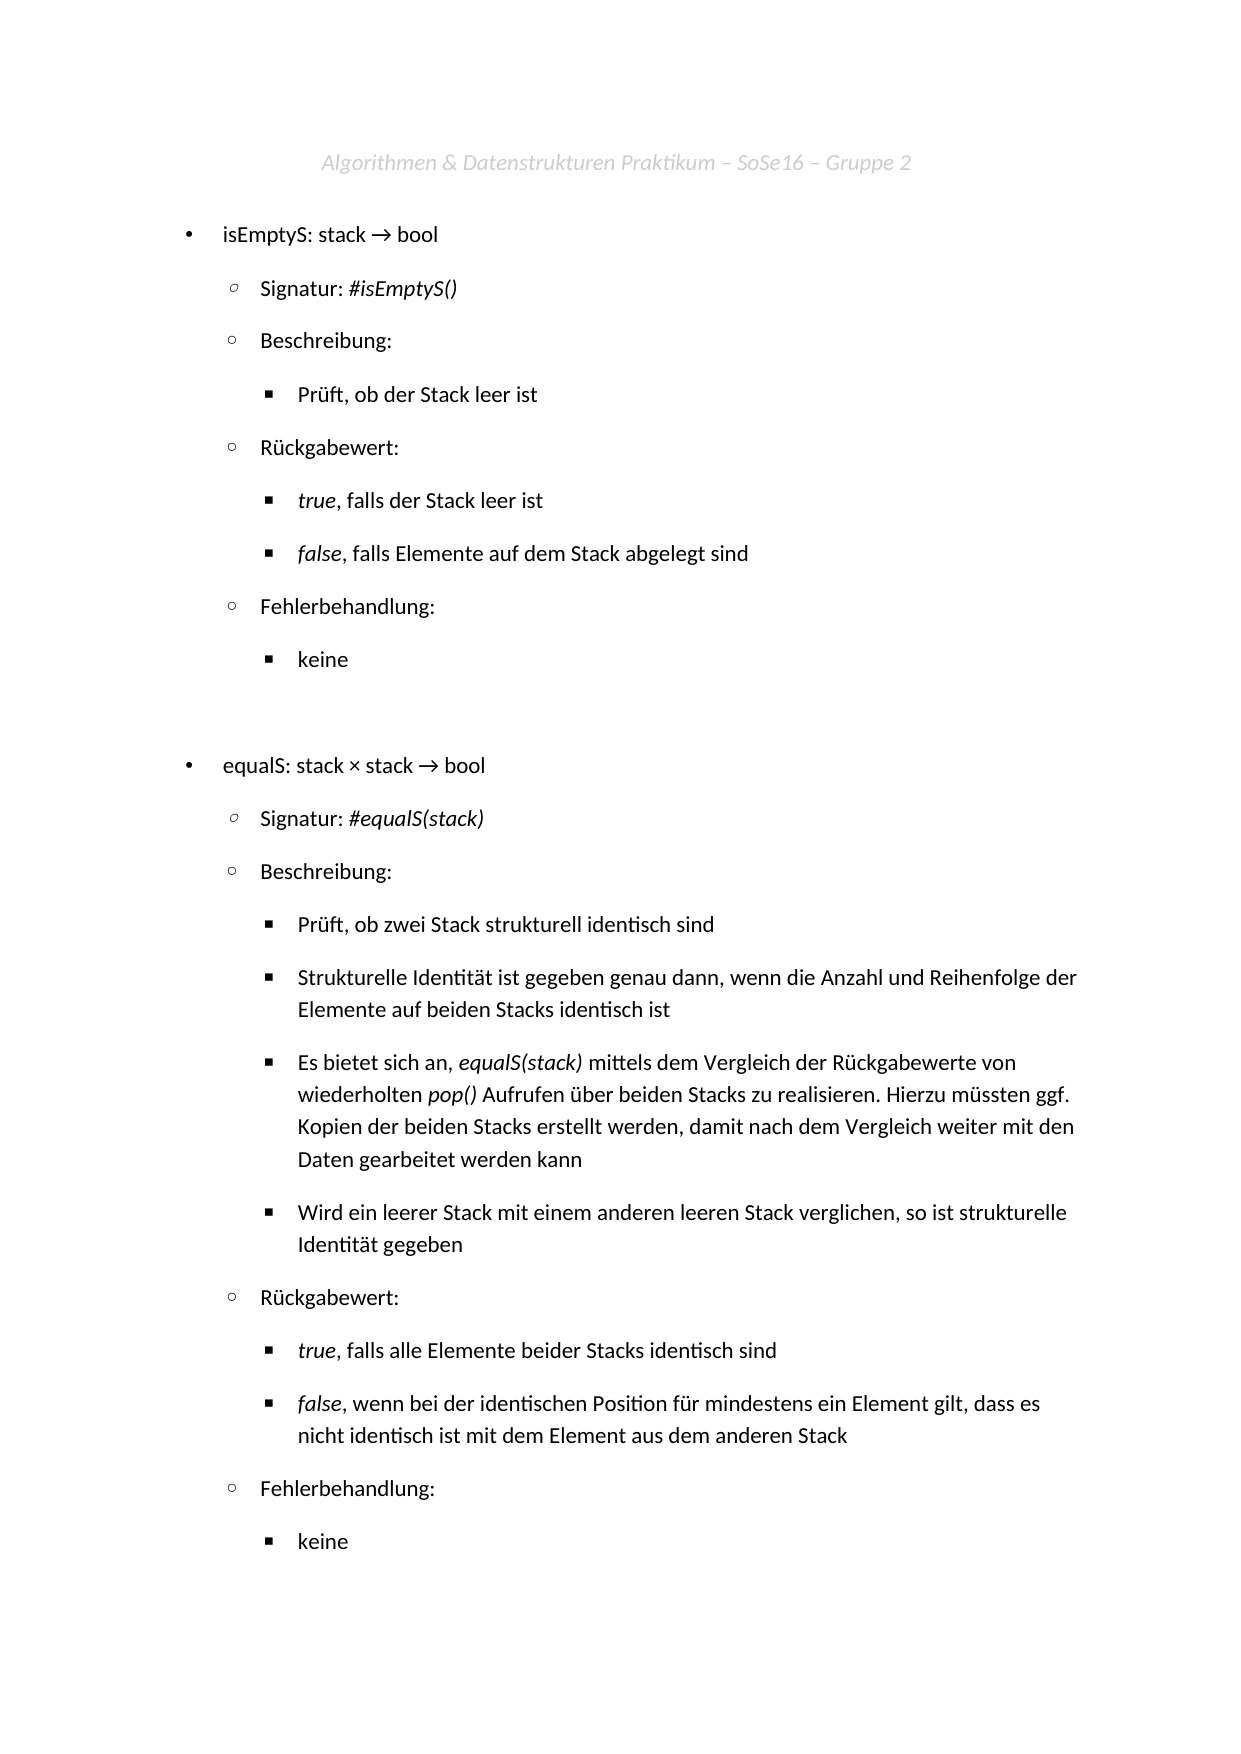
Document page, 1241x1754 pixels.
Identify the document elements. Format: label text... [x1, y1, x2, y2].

list Beschreibung: [223, 327, 1093, 355]
list Fehlerbehandlung: [223, 1474, 1093, 1502]
list Beschreibung: [223, 857, 1093, 885]
list Strukturelle Identität ist gegeben genau dann, wenn die Anzahl und Reihenfolge der Elemente auf beiden Stacks identisch ist [260, 963, 1093, 1023]
list Es bietet sich an, equalS(stack) mittels dem Vergleich der Rückgabewerte von wiederholten pop() Aufrufen über beiden Stacks zu realisieren. Hierzu müssten ggf. Kopien der beiden Stacks erstellt werden, damit nach dem Vergleich weiter mit den Daten gearbeitet werden kann [260, 1048, 1093, 1173]
list Signatur: #isEmptyS() [223, 274, 1093, 302]
list equalS: stack × stack → bool [185, 751, 1093, 779]
list Wird ein leerer Stack mit einem anderen leeren Stack verglichen, so ist strukturelle Identität gegeben [260, 1198, 1093, 1258]
list Rückgabewert: [223, 433, 1093, 461]
list false, wenn bei der identischen Position für mindestens ein Element gilt, dass es nicht identisch ist mit dem Element aus dem anderen Stack [260, 1389, 1093, 1449]
list isEmptyS: stack → bool [185, 221, 1093, 249]
list keine [260, 645, 1093, 673]
list Signatur: #equalS(stack) [223, 804, 1093, 832]
list keine [260, 1527, 1093, 1555]
list true, falls alle Elemente beider Stacks identisch sind [260, 1336, 1093, 1364]
list Rückgabewert: [223, 1283, 1093, 1311]
list true, falls der Stack leer ist [260, 486, 1093, 514]
list false, falls Elemente auf dem Stack abgelegt sind [260, 539, 1093, 567]
list Fehlerbehandlung: [223, 592, 1093, 620]
list Prüft, ob der Stack leer ist [260, 380, 1093, 408]
list Prüft, ob zwei Stack strukturell identisch sind [260, 910, 1093, 938]
